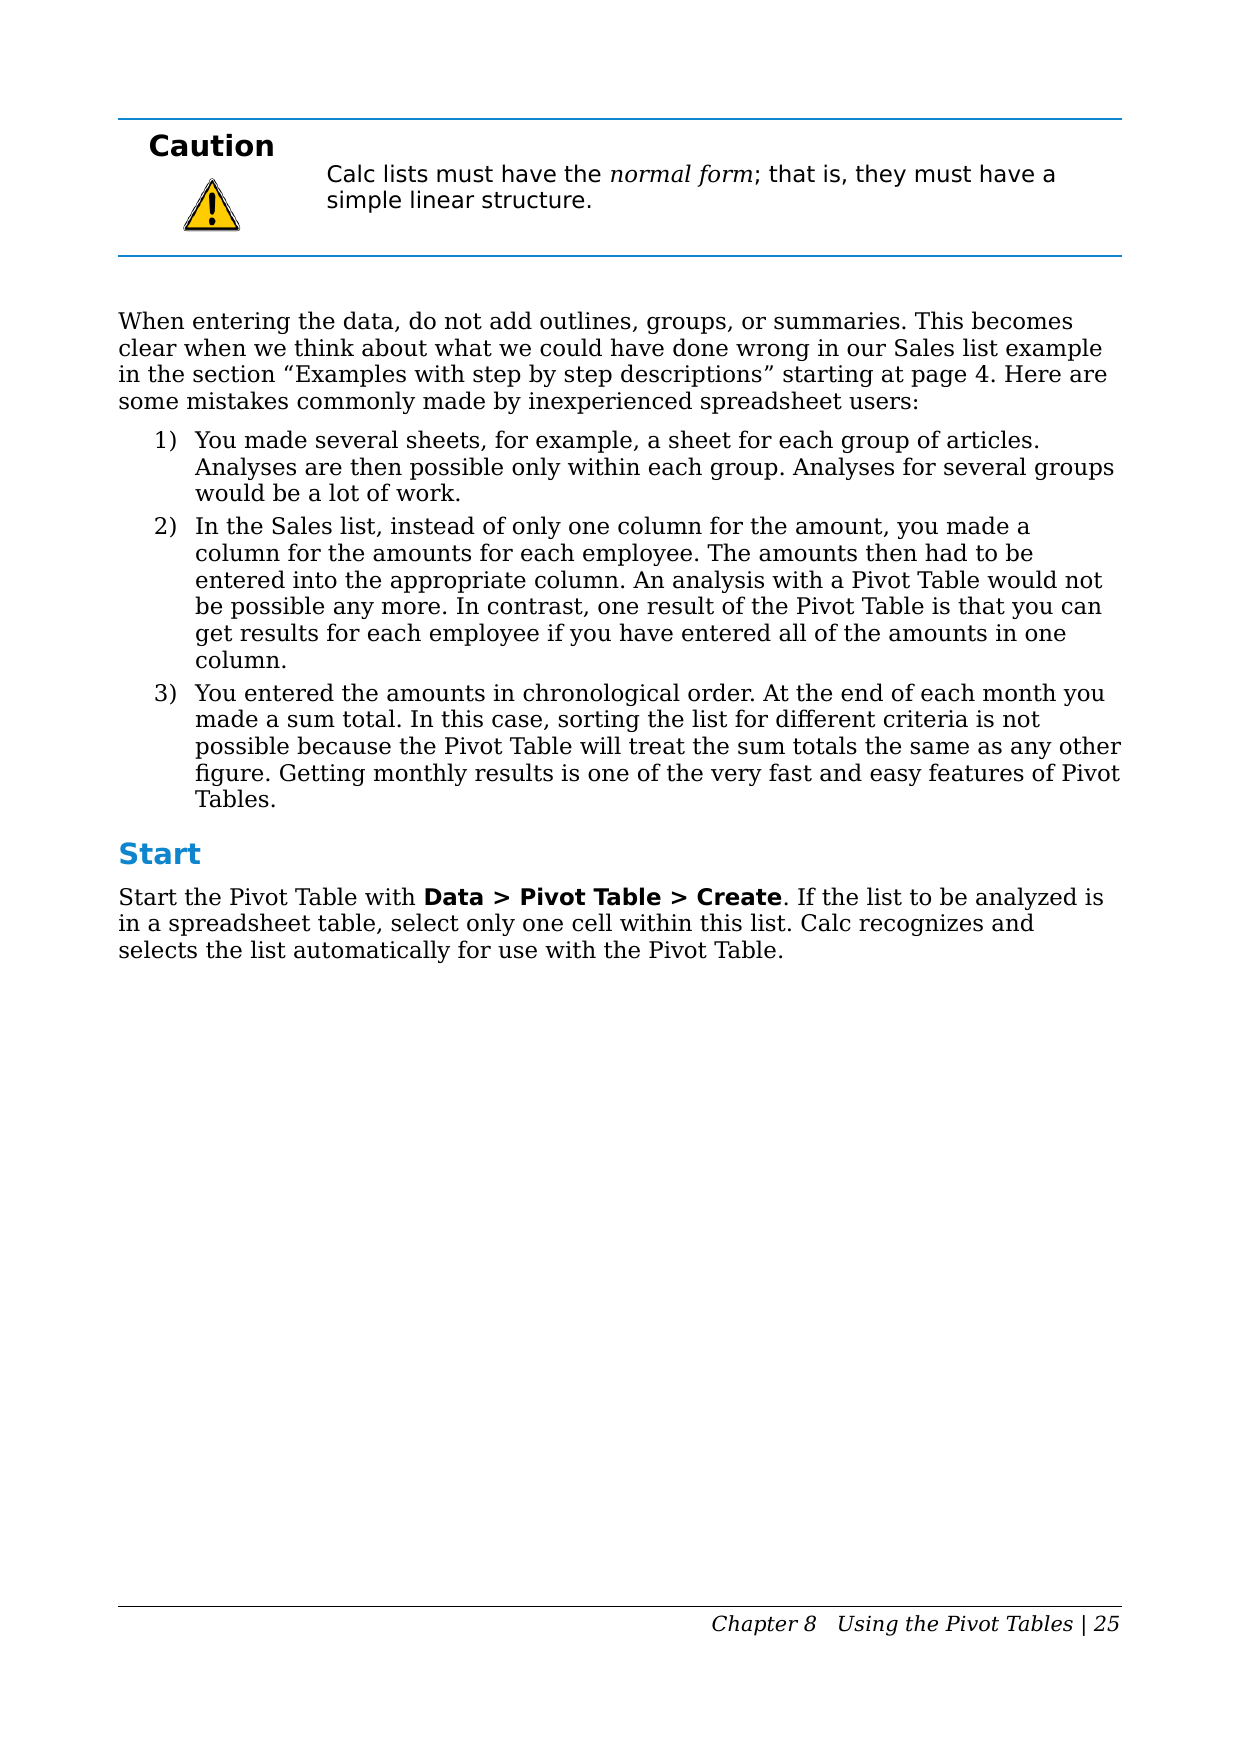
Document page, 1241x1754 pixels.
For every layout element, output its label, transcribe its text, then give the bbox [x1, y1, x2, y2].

picture [179, 174, 244, 235]
list In the Sales list, instead of only one column for the amount, you made a column for the amounts for each employee. The amounts then had to be entered into the appropriate column. An analysis with a Pivot Table would not be possible any more. In contrast, one result of the Pivot Table is that you can get results for each employee if you have entered all of the amounts in one column. [177, 513, 1122, 673]
subtitle Start [118, 837, 1122, 871]
list You entered the amounts in chronological order. At the end of each month you made a sum total. In this case, sorting the list for different criteria is not possible because the Pivot Table will treat the sum totals the same as any other figure. Getting monthly results is one of the very fast and easy features of Pivot Tables. [177, 680, 1122, 813]
text When entering the data, do not add outlines, groups, or summaries. This becomes clear when we think about what we could have done wrong in our Sales list example in the section “Examples with step by step descriptions” starting at page 4. Here are some mistakes commonly made by inexperienced spreadsheet users: [118, 308, 1122, 415]
text Start the Pivot Table with Data > Pivot Table > Create. If the list to be analyzed is in a spreadsheet table, select only one cell within this list. Calc recognizes and selects the list automatically for use with the Pivot Table. [118, 884, 1122, 964]
list You made several sheets, for example, a sheet for each group of articles. Analyses are then possible only within each group. Analyses for several groups would be a lot of work. [177, 427, 1122, 507]
table_header Caution [118, 120, 305, 255]
table_header Calc lists must have the normal form; that is, they must have a simple linear structure. [305, 120, 1122, 255]
